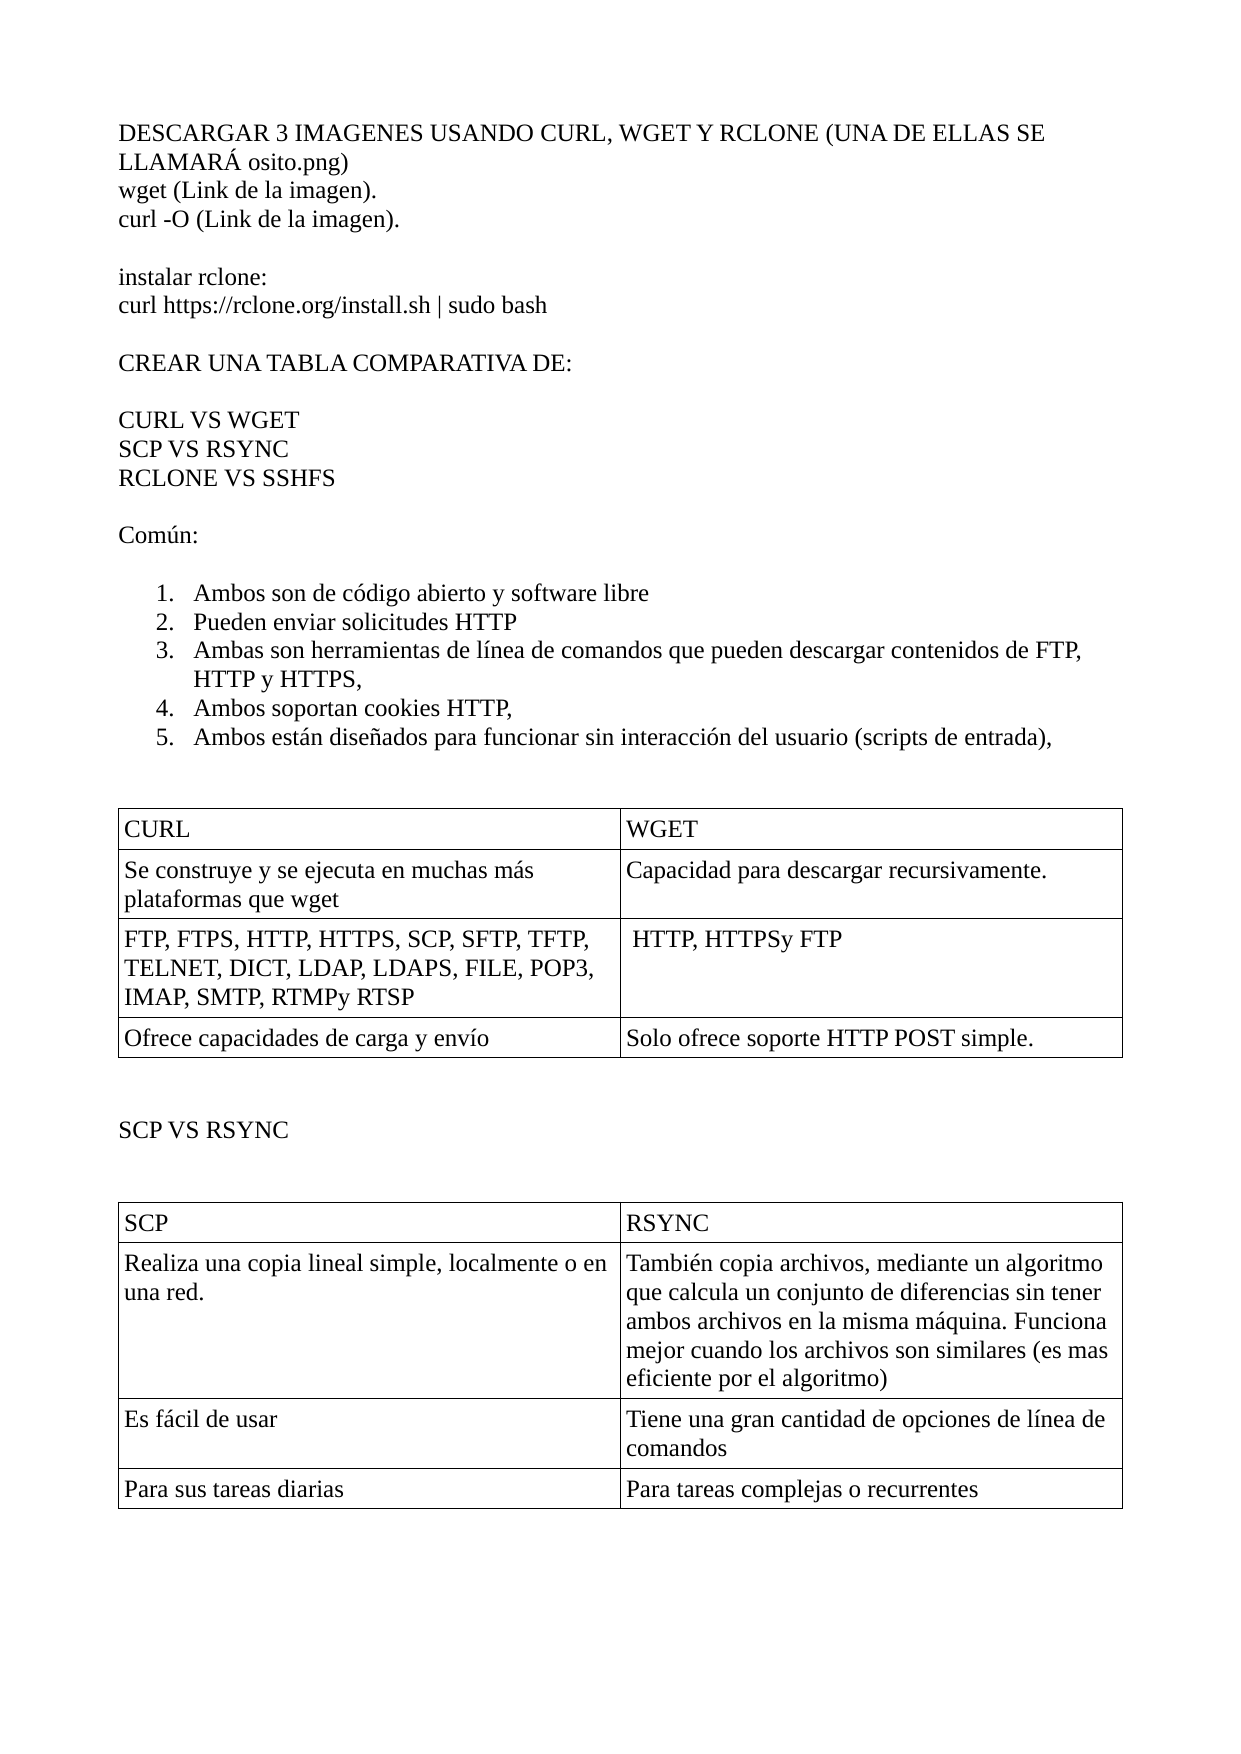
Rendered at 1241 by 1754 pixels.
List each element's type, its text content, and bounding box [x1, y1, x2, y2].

table_cell Se construye y se ejecuta en muchas más plataformas que wget [119, 850, 620, 918]
table_cell HTTP, HTTPSy FTP [621, 919, 1122, 1017]
text SCP VS RSYNC [118, 434, 1122, 463]
table_cell Para sus tareas diarias [119, 1469, 620, 1508]
list Pueden enviar solicitudes HTTP [156, 607, 1122, 636]
text curl https://rclone.org/install.sh | sudo bash [118, 291, 1122, 319]
text instalar rclone: [118, 262, 1122, 291]
table_cell Es fácil de usar [119, 1399, 620, 1467]
table_cell FTP, FTPS, HTTP, HTTPS, SCP, SFTP, TFTP, TELNET, DICT, LDAP, LDAPS, FILE, POP3, IMAP, SMTP, RTMPy RTSP [119, 919, 620, 1017]
list Ambos soportan cookies HTTP, [156, 693, 1122, 722]
list Ambas son herramientas de línea de comandos que pueden descargar contenidos de FTP, HTTP y HTTPS, [156, 636, 1122, 693]
table_header WGET [621, 809, 1122, 849]
table_cell Capacidad para descargar recursivamente. [621, 850, 1122, 918]
table_header RSYNC [621, 1203, 1122, 1242]
text RCLONE VS SSHFS [118, 463, 1122, 492]
table_header CURL [119, 809, 620, 849]
table_cell Para tareas complejas o recurrentes [621, 1469, 1122, 1508]
table_cell Ofrece capacidades de carga y envío [119, 1018, 620, 1057]
text CREAR UNA TABLA COMPARATIVA DE: [118, 348, 1122, 377]
table_header SCP [119, 1203, 620, 1242]
text DESCARGAR 3 IMAGENES USANDO CURL, WGET Y RCLONE (UNA DE ELLAS SE LLAMARÁ osito.png) [118, 118, 1122, 176]
list Ambos están diseñados para funcionar sin interacción del usuario (scripts de entrada), [156, 722, 1122, 751]
table_cell Realiza una copia lineal simple, localmente o en una red. [119, 1243, 620, 1398]
table_cell También copia archivos, mediante un algoritmo que calcula un conjunto de diferencias sin tener ambos archivos en la misma máquina. Funciona mejor cuando los archivos son similares (es mas eficiente por el algoritmo) [621, 1243, 1122, 1398]
table_cell Solo ofrece soporte HTTP POST simple. [621, 1018, 1122, 1057]
text wget (Link de la imagen). [118, 176, 1122, 204]
text SCP VS RSYNC [118, 1115, 1122, 1144]
text curl -O (Link de la imagen). [118, 204, 1122, 233]
list Ambos son de código abierto y software libre [156, 578, 1122, 607]
text Común: [118, 521, 1122, 549]
text CURL VS WGET [118, 406, 1122, 434]
table_cell Tiene una gran cantidad de opciones de línea de comandos [621, 1399, 1122, 1467]
